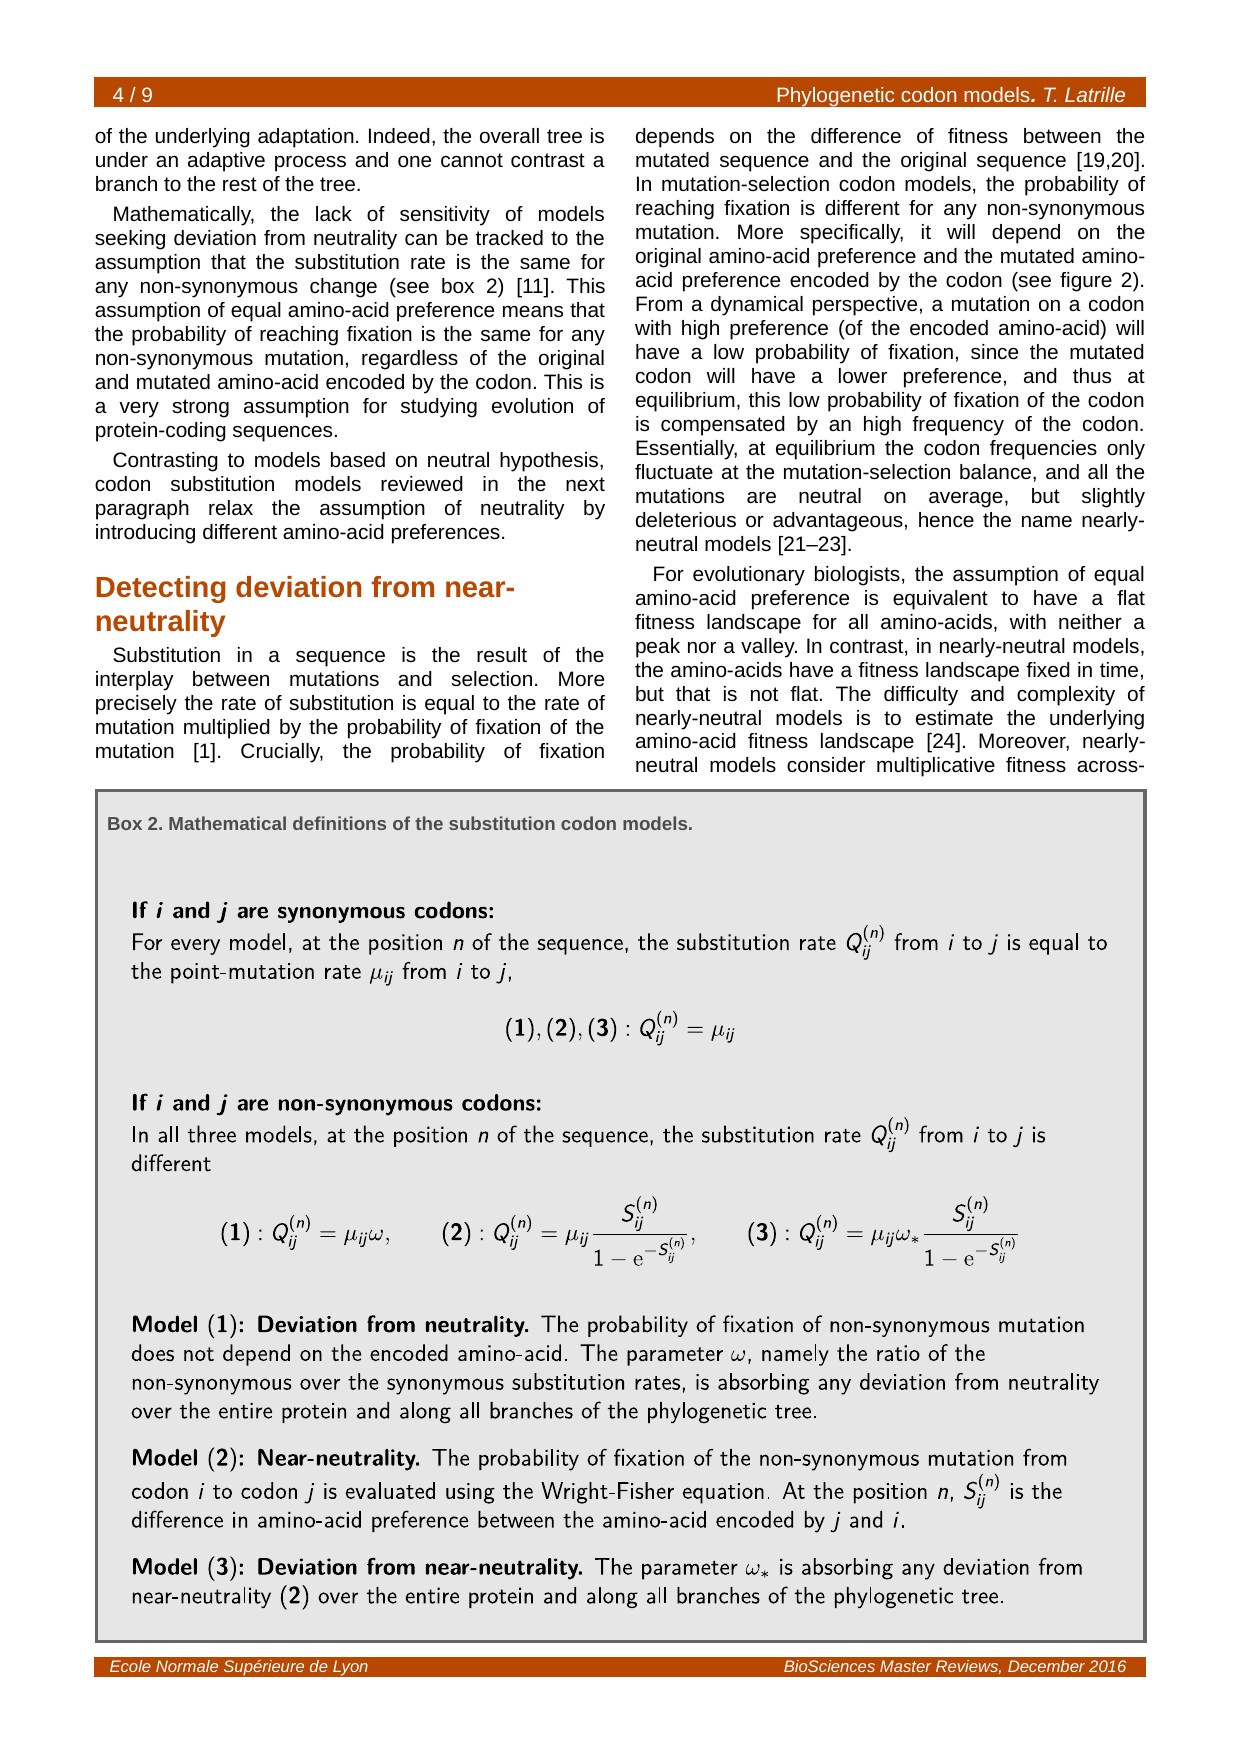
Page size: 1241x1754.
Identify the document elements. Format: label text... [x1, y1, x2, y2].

text Box 2. Mathematical definitions of the substitution codon models. [107, 813, 1134, 834]
subtitle Detecting deviation from near-neutrality [94, 570, 605, 637]
text of the underlying adaptation. Indeed, the overall tree is under an adaptive process and one cannot contrast a branch to the rest of the tree. [94, 124, 605, 196]
text depends on the difference of fitness between the mutated sequence and the original sequence [19,20]. In mutation-selection codon models, the probability of reaching fixation is different for any non-synonymous mutation. More specifically, it will depend on the original amino-acid preference and the mutated amino-acid preference encoded by the codon (see figure 2). From a dynamical perspective, a mutation on a codon with high preference (of the encoded amino-acid) will have a low probability of fixation, since the mutated codon will have a lower preference, and thus at equilibrium, this low probability of fixation of the codon is compensated by an high frequency of the codon. Essentially, at equilibrium the codon frequencies only fluctuate at the mutation-selection balance, and all the mutations are neutral on average, but slightly deleterious or advantageous, hence the name nearly-neutral models [21–23]. [635, 124, 1146, 556]
text Contrasting to models based on neutral hypothesis, codon substitution models reviewed in the next paragraph relax the assumption of neutrality by introducing different amino-acid preferences. [94, 448, 605, 543]
text Substitution in a sequence is the result of the interplay between mutations and selection. More precisely the rate of substitution is equal to the rate of mutation multiplied by the probability of fixation of the mutation [1]. Crucially, the probability of fixation [94, 643, 605, 763]
text For evolutionary biologists, the assumption of equal amino-acid preference is equivalent to have a flat fitness landscape for all amino-acids, with neither a peak nor a valley. In contrast, in nearly-neutral models, the amino-acids have a fitness landscape fixed in time, but that is not flat. The difficulty and complexity of nearly-neutral models is to estimate the underlying amino-acid fitness landscape [24]. Moreover, nearly-neutral models consider multiplicative fitness across- [635, 562, 1146, 777]
text Mathematically, the lack of sensitivity of models seeking deviation from neutrality can be tracked to the assumption that the substitution rate is the same for any non-synonymous change (see box 2) [11]. This assumption of equal amino-acid preference means that the probability of reaching fixation is the same for any non-synonymous mutation, regardless of the original and mutated amino-acid encoded by the codon. This is a very strong assumption for studying evolution of protein-coding sequences. [94, 202, 605, 442]
